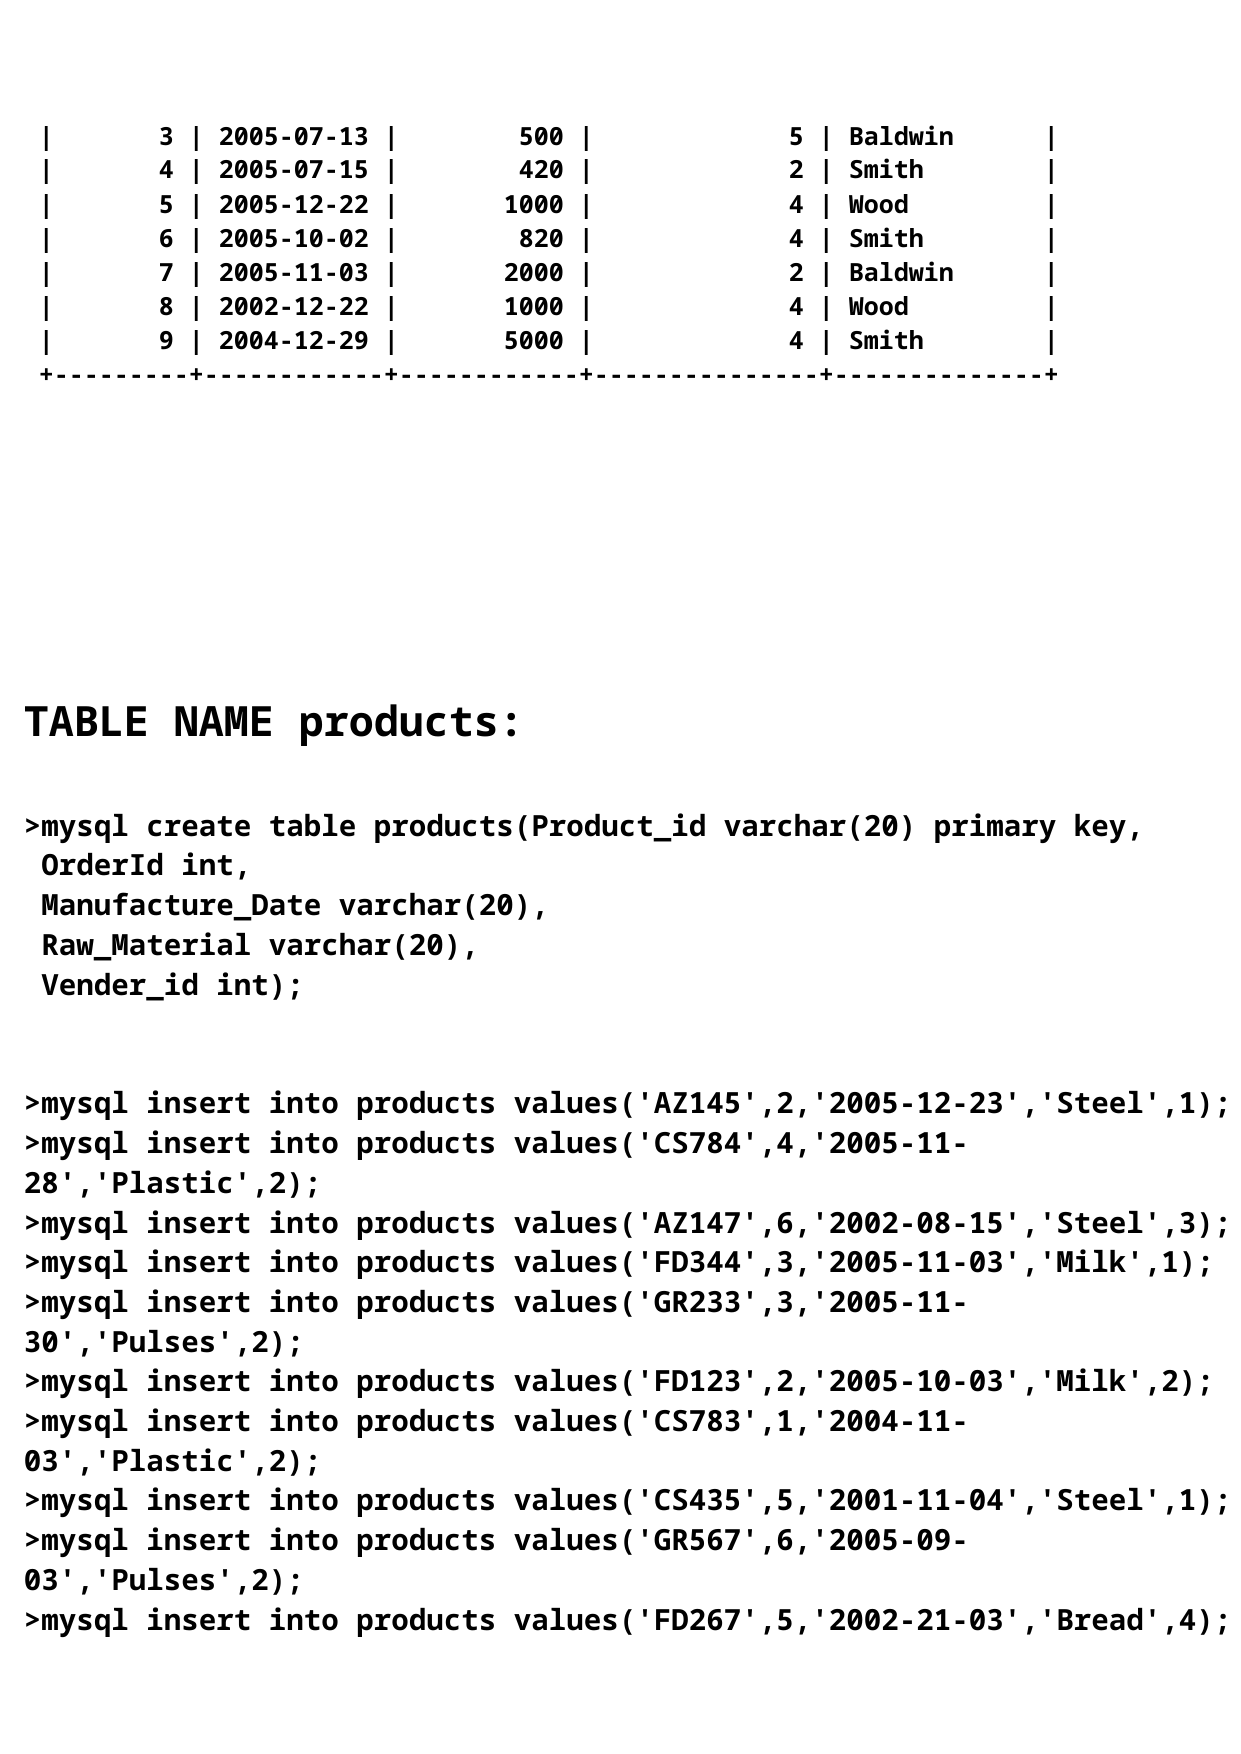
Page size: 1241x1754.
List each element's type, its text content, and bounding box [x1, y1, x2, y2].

text >mysql insert into products values('CS784',4,'2005-11-28','Plastic',2); [24, 1122, 1240, 1202]
text | 5 | 2005-12-22 | 1000 | 4 | Wood | [24, 186, 1240, 220]
text | 8 | 2002-12-22 | 1000 | 4 | Wood | [24, 288, 1240, 322]
text >mysql insert into products values('GR233',3,'2005-11-30','Pulses',2); [24, 1281, 1240, 1361]
text >mysql insert into products values('CS435',5,'2001-11-04','Steel',1); [24, 1480, 1240, 1519]
text >mysql insert into products values('AZ145',2,'2005-12-23','Steel',1); [24, 1083, 1240, 1122]
text >mysql insert into products values('CS783',1,'2004-11-03','Plastic',2); [24, 1400, 1240, 1480]
text TABLE NAME products: [24, 691, 1240, 748]
text Manufacture_Date varchar(20), [24, 884, 1240, 924]
text >mysql insert into products values('AZ147',6,'2002-08-15','Steel',3); [24, 1202, 1240, 1242]
text >mysql insert into products values('FD267',5,'2002-21-03','Bread',4); [24, 1599, 1240, 1638]
text | 4 | 2005-07-15 | 420 | 2 | Smith | [24, 152, 1240, 186]
text | 7 | 2005-11-03 | 2000 | 2 | Baldwin | [24, 254, 1240, 288]
text | 3 | 2005-07-13 | 500 | 5 | Baldwin | [24, 118, 1240, 152]
text | 9 | 2004-12-29 | 5000 | 4 | Smith | [24, 322, 1240, 357]
text >mysql create table products(Product_id varchar(20) primary key, [24, 805, 1240, 845]
text OrderId int, [24, 845, 1240, 884]
text | 6 | 2005-10-02 | 820 | 4 | Smith | [24, 220, 1240, 254]
text >mysql insert into products values('FD123',2,'2005-10-03','Milk',2); [24, 1361, 1240, 1400]
text +---------+------------+------------+---------------+--------------+ [24, 357, 1240, 391]
text >mysql insert into products values('GR567',6,'2005-09-03','Pulses',2); [24, 1519, 1240, 1599]
text >mysql insert into products values('FD344',3,'2005-11-03','Milk',1); [24, 1242, 1240, 1281]
text Raw_Material varchar(20), [24, 924, 1240, 964]
text Vender_id int); [24, 964, 1240, 1003]
